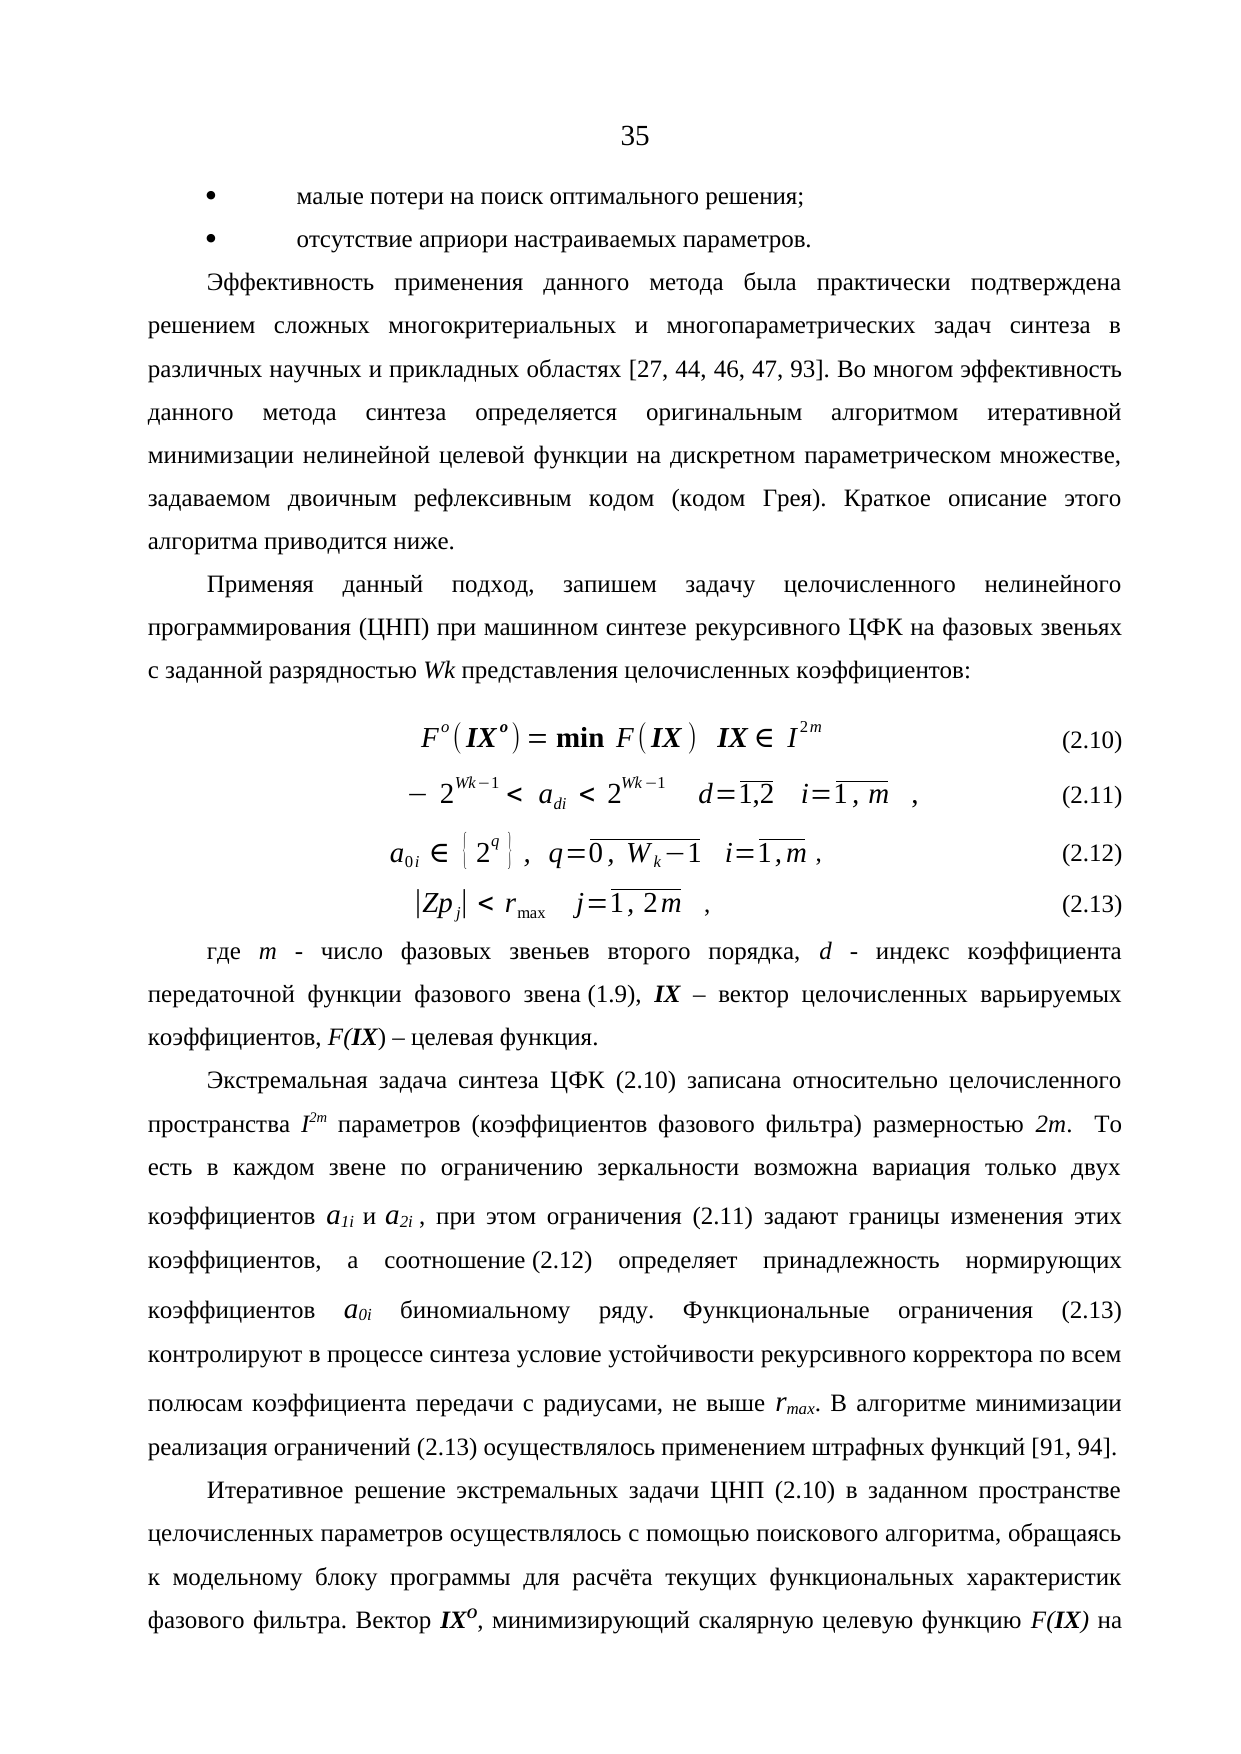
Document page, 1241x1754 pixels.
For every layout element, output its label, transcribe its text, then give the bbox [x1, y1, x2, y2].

text Эффективность применения данного метода была практически подтверждена решением сложных многокритериальных и многопараметрических задач синтеза в различных научных и прикладных областях [27, 44, 46, 47, 93]. Во многом эффективность данного метода синтеза определяется оригинальным алгоритмом итеративной минимизации нелинейной целевой функции на дискретном параметрическом множестве, задаваемом двоичным рефлексивным кодом (кодом Грея). Краткое описание этого алгоритма приводится ниже. [148, 267, 1122, 555]
text , (2.11) [148, 773, 1122, 813]
text где m - число фазовых звеньев второго порядка, d - индекс коэффициента передаточной функции фазового звена (1.9), IX – вектор целочисленных варьируемых коэффициентов, F(IX) – целевая функция. [148, 936, 1122, 1051]
text Экстремальная задача синтеза ЦФК (2.10) записана относительно целочисленного пространства I2m параметров (коэффициентов фазового фильтра) размерностью 2m. То есть в каждом звене по ограничению зеркальности возможна вариация только двух коэффициентов a1i и a2i , при этом ограничения (2.11) задают границы изменения этих коэффициентов, а соотношение (2.12) определяет принадлежность нормирующих коэффициентов a0i биномиальному ряду. Функциональные ограничения (2.13) контролируют в процессе синтеза условие устойчивости рекурсивного корректора по всем полюсам коэффициента передачи с радиусами, не выше rmax. В алгоритме минимизации реализация ограничений (2.13) осуществлялось применением штрафных функций [91, 94]. [148, 1066, 1122, 1461]
list отсутствие априори настраиваемых параметров. [148, 224, 1122, 253]
text Применяя данный подход, запишем задачу целочисленного нелинейного программирования (ЦНП) при машинном синтезе рекурсивного ЦФК на фазовых звеньях с заданной разрядностью Wk представления целочисленных коэффициентов: [148, 569, 1122, 684]
text , (2.13) [148, 886, 1122, 922]
text Итеративное решение экстремальных задачи ЦНП (2.10) в заданном пространстве целочисленных параметров осуществлялось с помощью поискового алгоритма, обращаясь к модельному блоку программы для расчёта текущих функциональных характеристик фазового фильтра. Вектор IXО, минимизирующий скалярную целевую функцию F(IX) на [148, 1475, 1122, 1633]
text , (2.12) [148, 830, 1122, 872]
list малые потери на поиск оптимального решения; [148, 181, 1122, 210]
text (2.10) [148, 699, 1122, 756]
